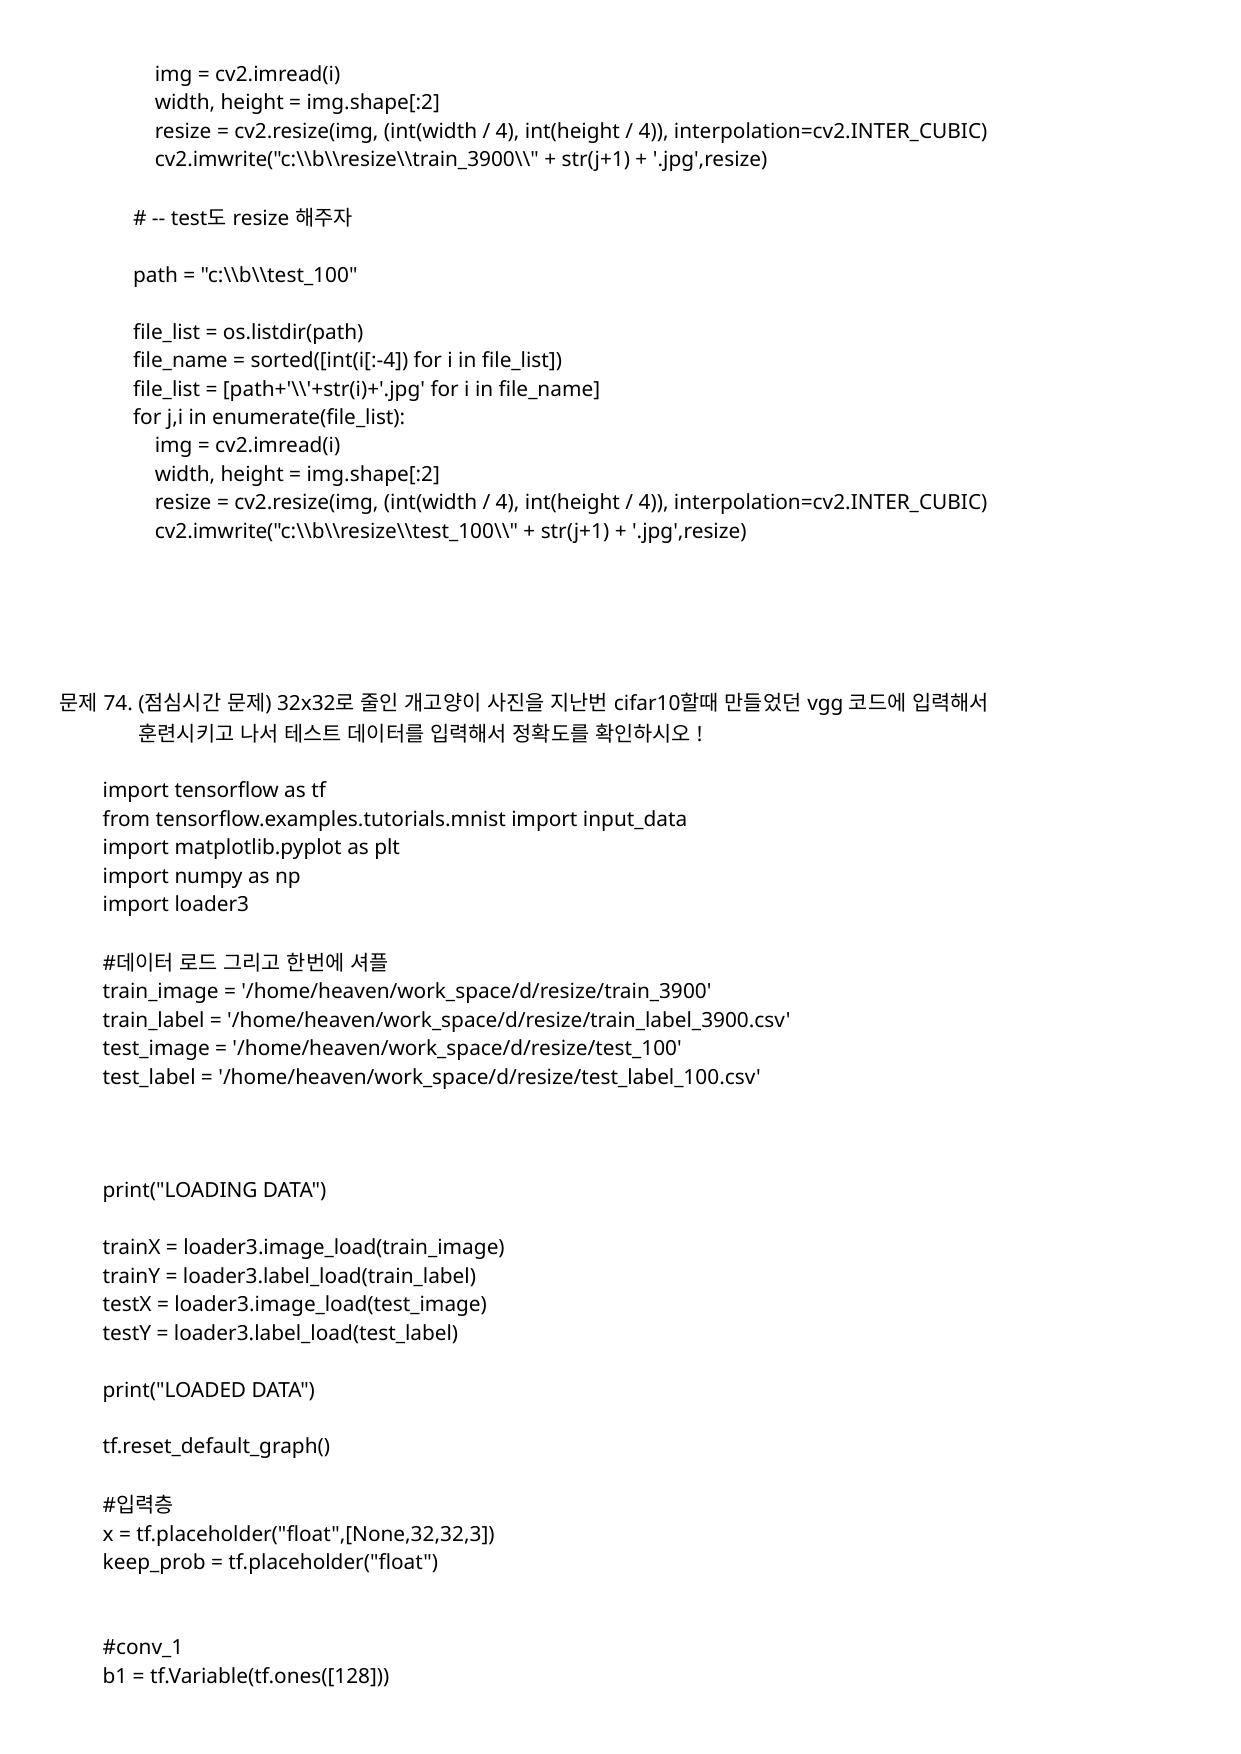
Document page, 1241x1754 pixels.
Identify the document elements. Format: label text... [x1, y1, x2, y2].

text x = tf.placeholder("float",[None,32,32,3]) [59, 1519, 1181, 1547]
text cv2.imwrite("c:\\b\\resize\\train_3900\\" + str(j+1) + '.jpg',resize) [59, 144, 1181, 173]
text trainX = loader3.image_load(train_image) [59, 1232, 1181, 1261]
text trainY = loader3.label_load(train_label) [59, 1261, 1181, 1289]
text resize = cv2.resize(img, (int(width / 4), int(height / 4)), interpolation=cv2.INTER_CUBIC) [59, 487, 1181, 516]
text print("LOADED DATA") [59, 1375, 1181, 1403]
text #conv_1 [59, 1632, 1181, 1661]
text file_list = os.listdir(path) [59, 317, 1181, 345]
text import matplotlib.pyplot as plt [59, 832, 1181, 861]
text train_label = '/home/heaven/work_space/d/resize/train_label_3900.csv' [59, 1005, 1181, 1033]
text import numpy as np [59, 861, 1181, 889]
text import loader3 [59, 889, 1181, 918]
text import tensorflow as tf [59, 776, 1181, 804]
text train_image = '/home/heaven/work_space/d/resize/train_3900' [59, 977, 1181, 1005]
text img = cv2.imread(i) [59, 431, 1181, 459]
text file_list = [path+'\\'+str(i)+'.jpg' for i in file_name] [59, 374, 1181, 402]
text testX = loader3.image_load(test_image) [59, 1289, 1181, 1318]
text 문제 74. (점심시간 문제) 32x32로 줄인 개고양이 사진을 지난번 cifar10할때 만들었던 vgg 코드에 입력해서 [59, 687, 1181, 717]
text test_image = '/home/heaven/work_space/d/resize/test_100' [59, 1033, 1181, 1062]
text from tensorflow.examples.tutorials.mnist import input_data [59, 804, 1181, 832]
text # -- test도 resize 해주자 [59, 201, 1181, 232]
text resize = cv2.resize(img, (int(width / 4), int(height / 4)), interpolation=cv2.INTER_CUBIC) [59, 116, 1181, 144]
text img = cv2.imread(i) [59, 59, 1181, 87]
text #데이터 로드 그리고 한번에 셔플 [59, 946, 1181, 977]
text path = "c:\\b\\test_100" [59, 260, 1181, 288]
text #입력층 [59, 1488, 1181, 1519]
text tf.reset_default_graph() [59, 1432, 1181, 1460]
text test_label = '/home/heaven/work_space/d/resize/test_label_100.csv' [59, 1062, 1181, 1090]
text for j,i in enumerate(file_list): [59, 402, 1181, 431]
text cv2.imwrite("c:\\b\\resize\\test_100\\" + str(j+1) + '.jpg',resize) [59, 516, 1181, 544]
text testY = loader3.label_load(test_label) [59, 1318, 1181, 1346]
text file_name = sorted([int(i[:-4]) for i in file_list]) [59, 345, 1181, 374]
text print("LOADING DATA") [59, 1176, 1181, 1204]
text width, height = img.shape[:2] [59, 87, 1181, 116]
text keep_prob = tf.placeholder("float") [59, 1547, 1181, 1576]
text width, height = img.shape[:2] [59, 459, 1181, 487]
text b1 = tf.Variable(tf.ones([128])) [59, 1661, 1181, 1689]
text 훈련시키고 나서 테스트 데이터를 입력해서 정확도를 확인하시오 ! [59, 717, 1181, 747]
